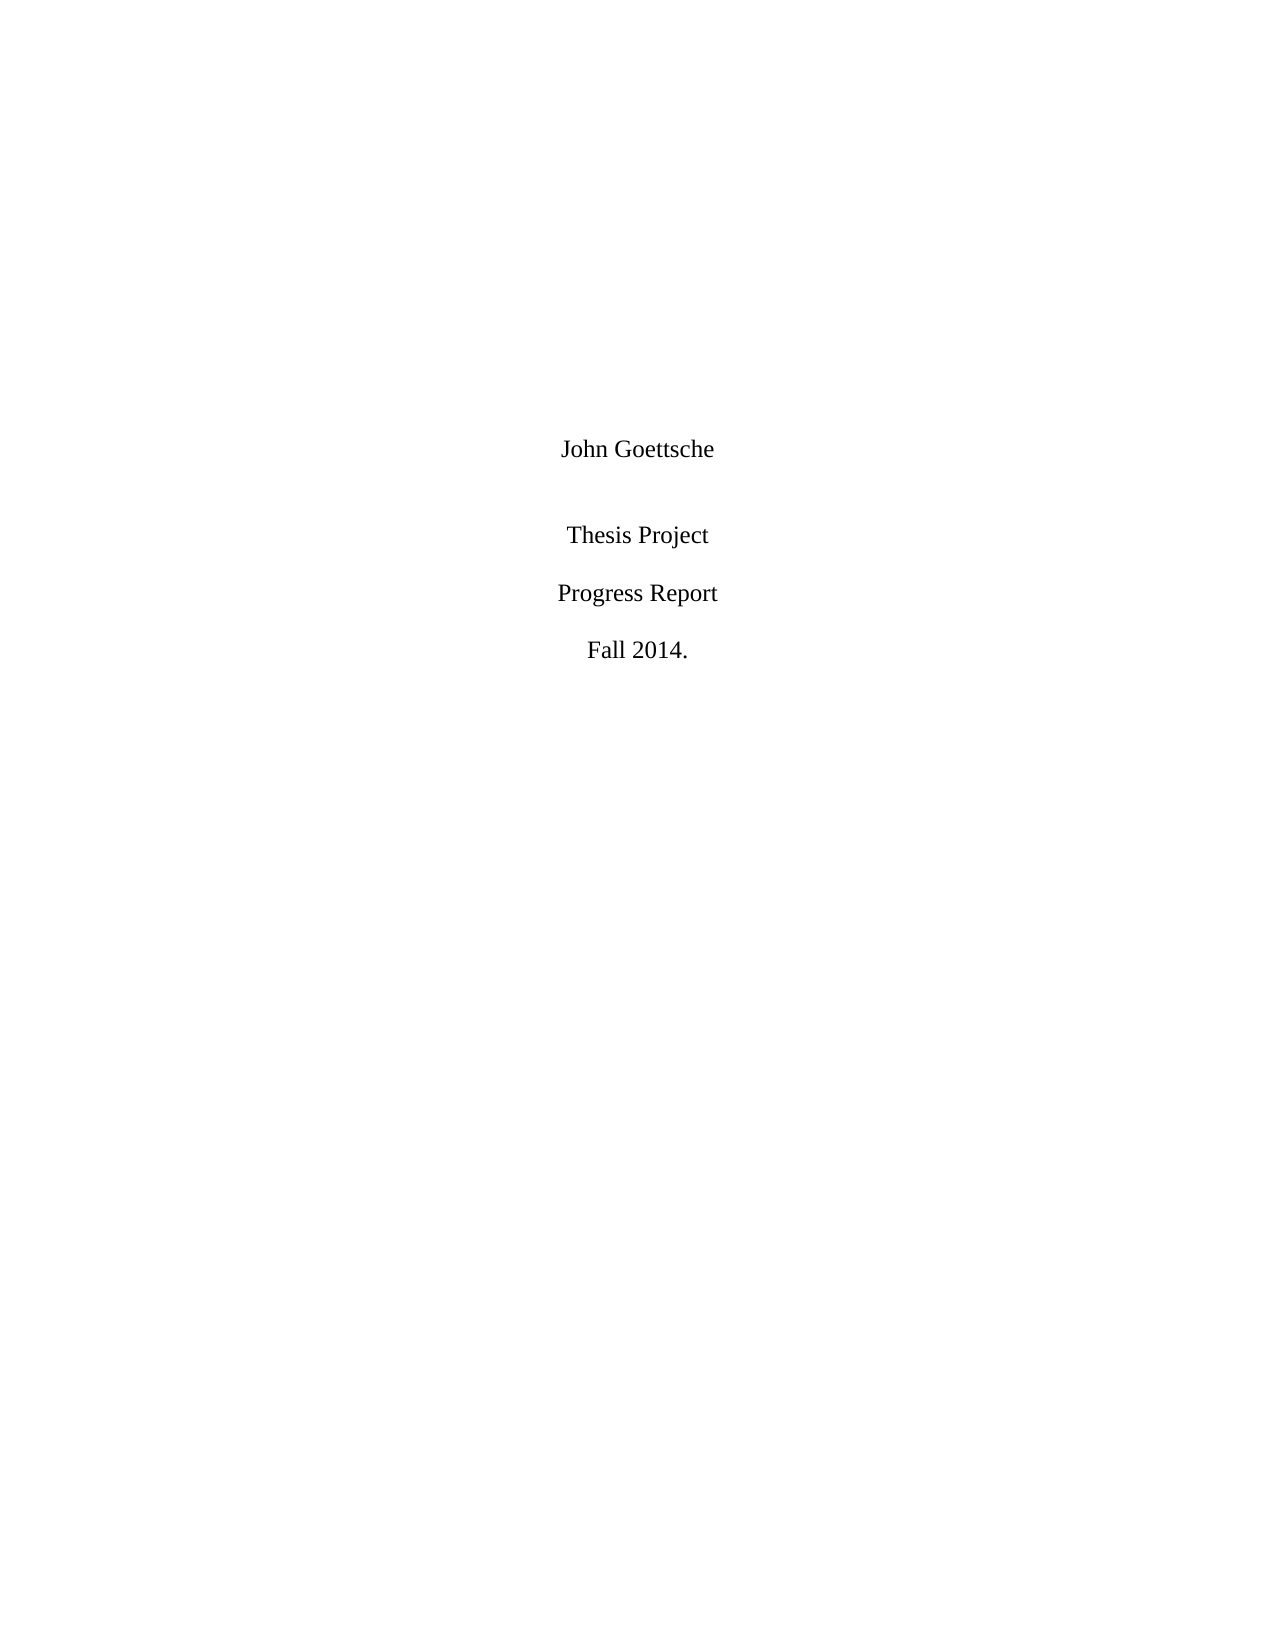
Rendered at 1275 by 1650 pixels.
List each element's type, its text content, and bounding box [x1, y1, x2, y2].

text Progress Report [118, 578, 1157, 607]
text Thesis Project [118, 521, 1157, 549]
text John Goettsche [118, 434, 1157, 463]
text Fall 2014. [118, 636, 1157, 664]
